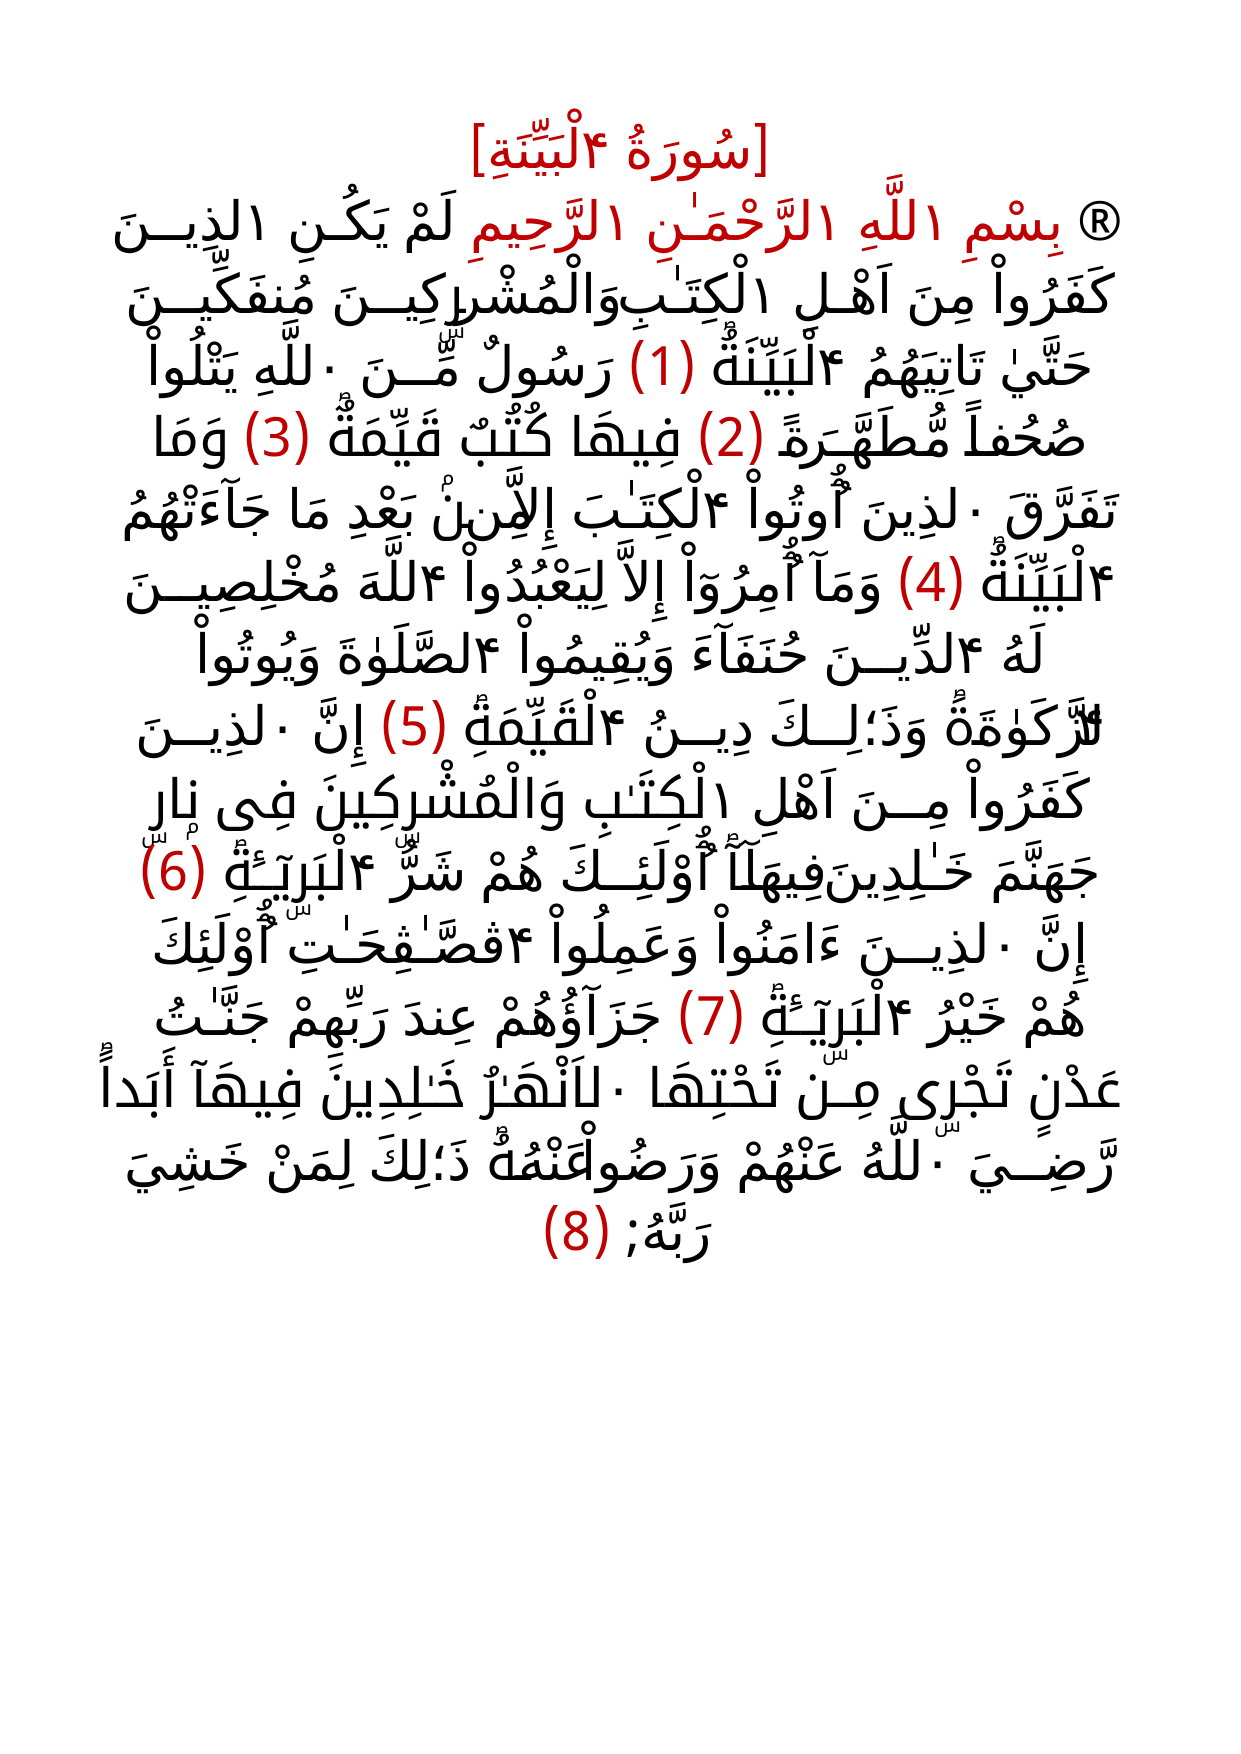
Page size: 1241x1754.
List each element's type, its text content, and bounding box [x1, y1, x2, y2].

subtitle [سُورَةُ ۴لْبَيِّنَةِ] [118, 118, 1122, 191]
text ® بِسْمِ ۱للَّهِ ۱لرَّحْمَـٰنِ ۱لرَّحِيمِ لَمْ يَكُـنِ ۱لذِيــنَ كَفَرُواْ مِنَ اَهْـلِ ۱لْكِتَـٰبِ وَالْمُشْرۣكِيــنَ مُنفَكِّيــنَ حَتَّيٰ تَاتِيَهُمُ ۴لْبَيِّنَةُؐ (1) رَسُولٌ مِّــنَ ۰للَّهِ يَتْلُواْ صُحُفاً مُّطَهَّرَةً (2) فِيهَا كُتُبٌ قَيِّمَةٌؐ (3) وَمَا تَفَرَّقَ ۰لذِينَ ٱُوتُواْ ۴لْكِتَـٰبَ إِلاَّ مِنۢ بَعْدِ مَا جَآءَتْهُمُ ۴لْبَيِّنَةُؐ (4) وَمَآ ٱُمِرُوٓاْ إِلاَّ لِيَعْبُدُواْ ۴للَّهَ مُخْلِصِيــنَ لَهُ ۴لدِّيــنَ حُنَفَآءَ وَيُقِيمُواْ ۴لصَّلَوٰةَ وَيُوتُواْ ۴لزَّكَوٰةَؐ وَذَ؛لِــكَ دِيــنُ ۴لْقَيِّمَةِؐ (5) إِنَّ ۰لذِيــنَ كَفَرُواْ مِــنَ اَهْلِ ۱لْكِتَـٰبِ وَالْمُشْرۣكِينَ فِى نۭارۣ جَهَنَّمَ خَـٰلِدِينَ فِيهَآؐ ٱُوْلَئِــكَ هُمْ شَرُّ ۴لْبَرۣيٓــَٔةِؐ (6) إِنَّ ۰لذِيــنَ ءَامَنُواْ وَعَمِلُواْ ۴ڤصَّـٰڤِحَـٰتِ ٱُوْلَئِكَ هُمْ خَيْرُ ۴لْبَرۣيٓــَٔةِؐ (7) جَزَآؤُهُمْ عِندَ رَبِّهِمْ جَنَّـٰتُ عَدْنٍ تَجْرۣى مِــن تَحْتِهَا ۰لاَنْهَـٰرُ خَـٰلِدِينَ فِيهَآ أَبَداًؐ رَّضِــيَ ۰للَّهُ عَنْهُمْ وَرَضُواْ عَنْهُؐ ذَ؛لِكَ لِمَنْ خَشِيَ رَبَّهُ; (8) [118, 191, 1122, 1273]
